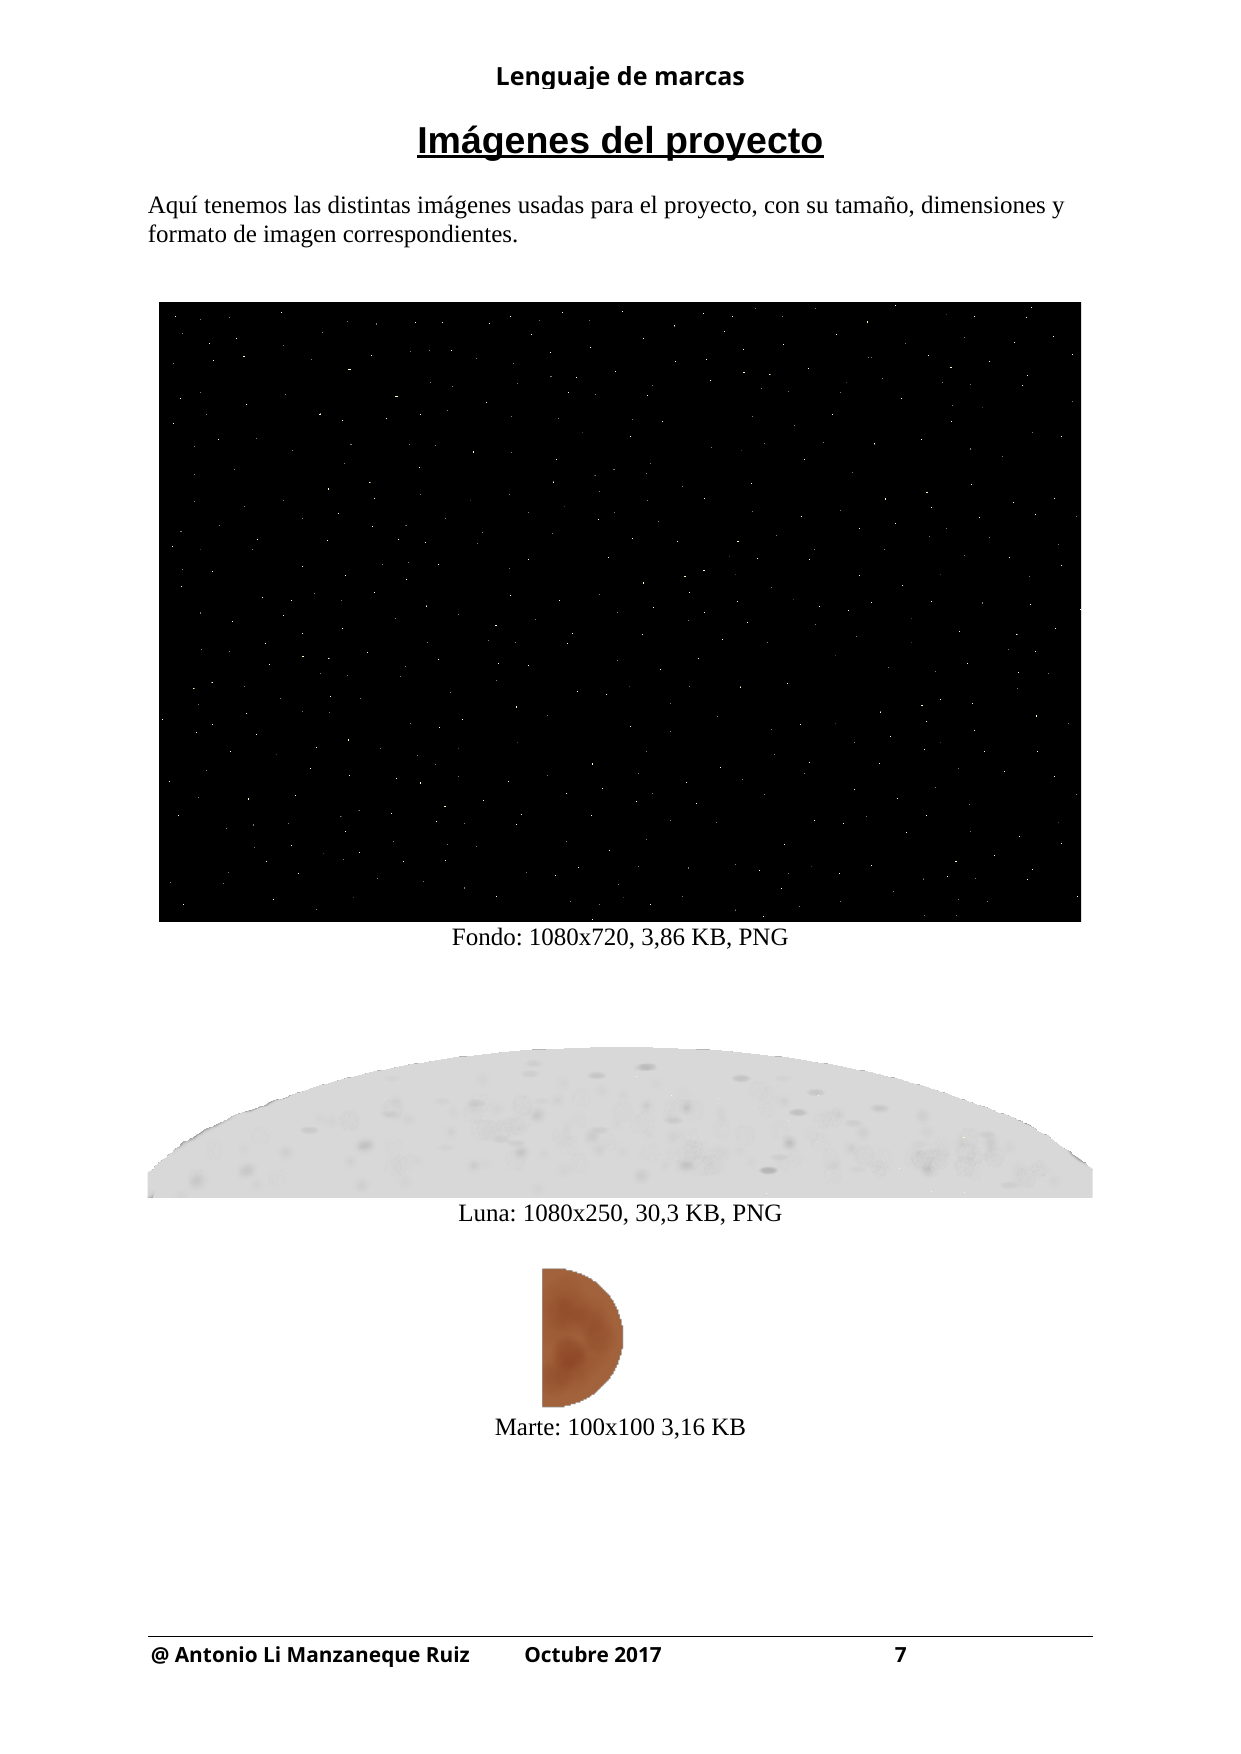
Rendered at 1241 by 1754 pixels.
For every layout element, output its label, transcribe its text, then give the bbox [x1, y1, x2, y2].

picture [542, 1255, 699, 1412]
text Fondo: 1080x720, 3,86 KB, PNG [148, 276, 1093, 950]
text Luna: 1080x250, 30,3 KB, PNG [148, 1198, 1093, 1227]
picture [159, 302, 1082, 922]
text Aquí tenemos las distintas imágenes usadas para el proyecto, con su tamaño, dimensiones y formato de imagen correspondientes. [148, 190, 1093, 247]
text Marte: 100x100 3,16 KB [148, 1255, 1093, 1440]
picture [147, 979, 1093, 1198]
text Imágenes del proyecto [148, 118, 1093, 161]
